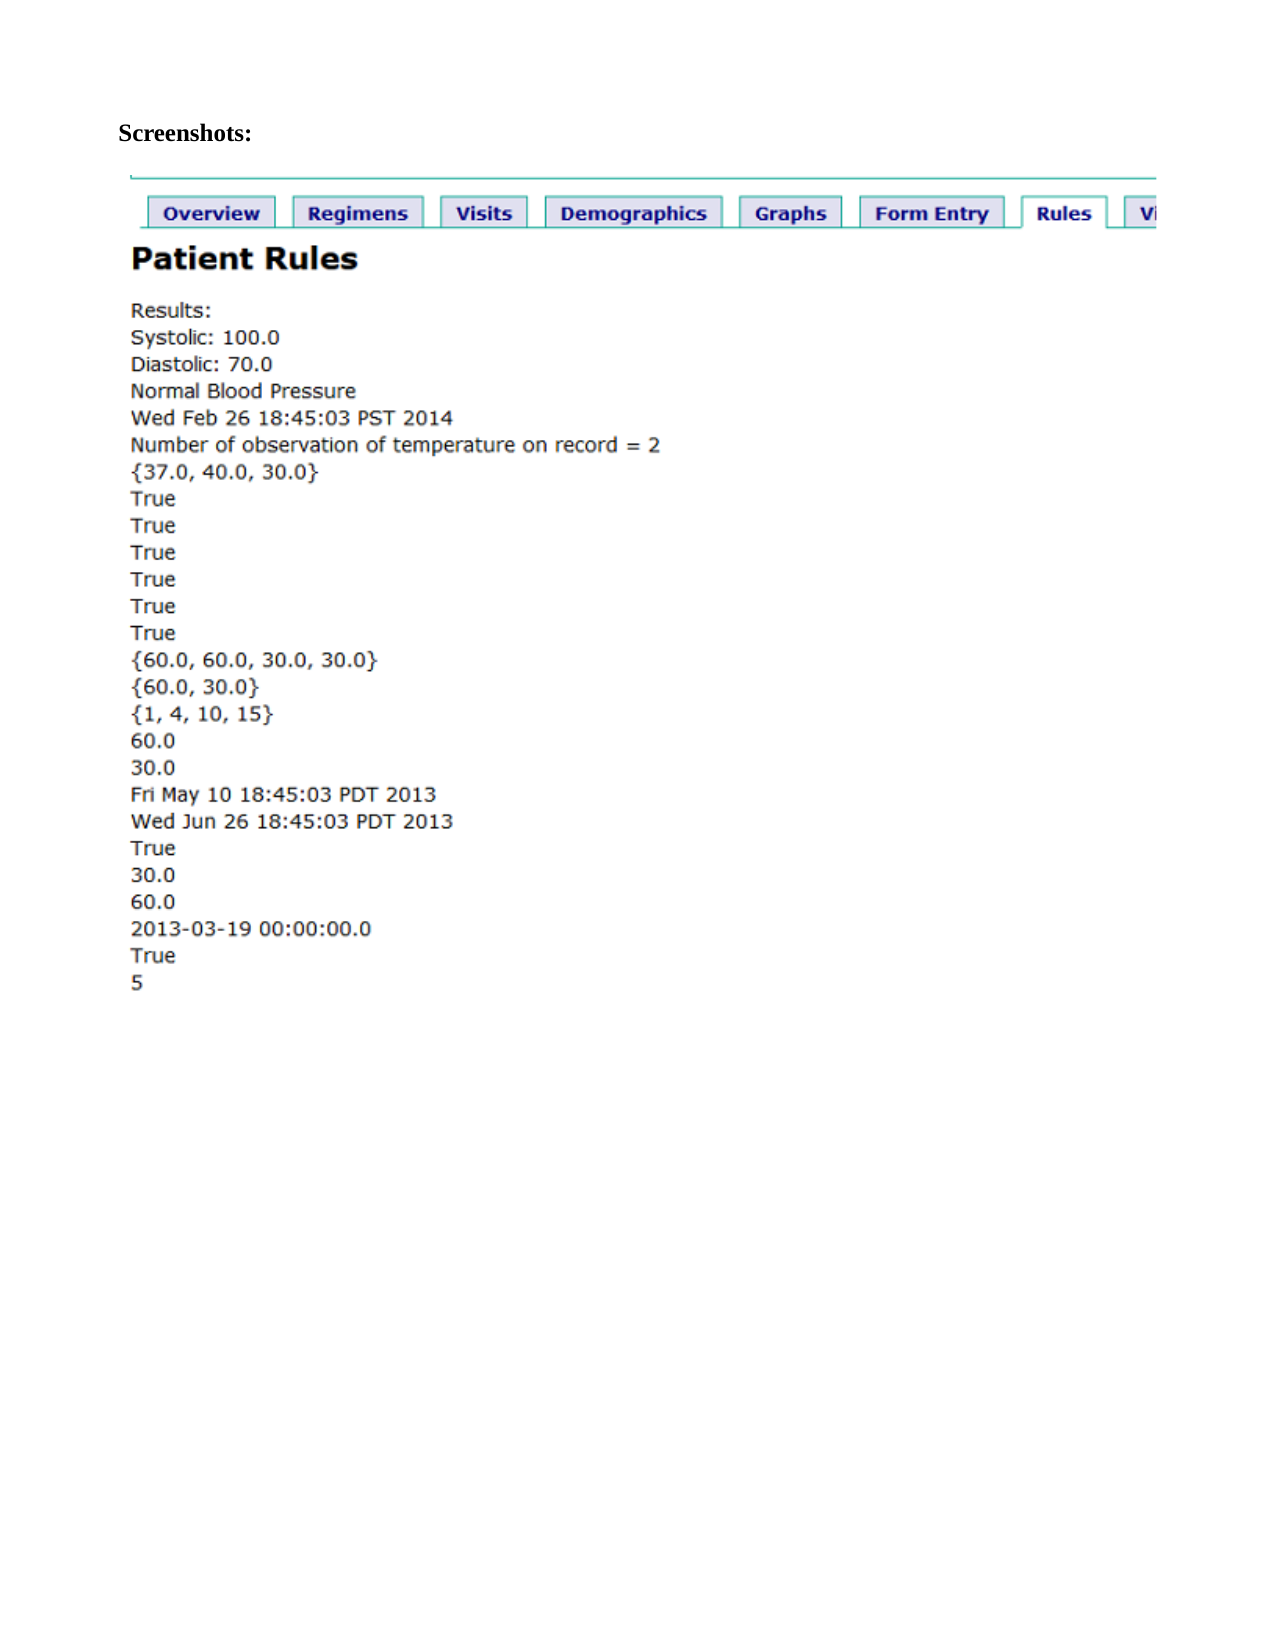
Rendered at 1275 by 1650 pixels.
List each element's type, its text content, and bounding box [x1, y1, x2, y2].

text Screenshots: [118, 118, 1157, 147]
